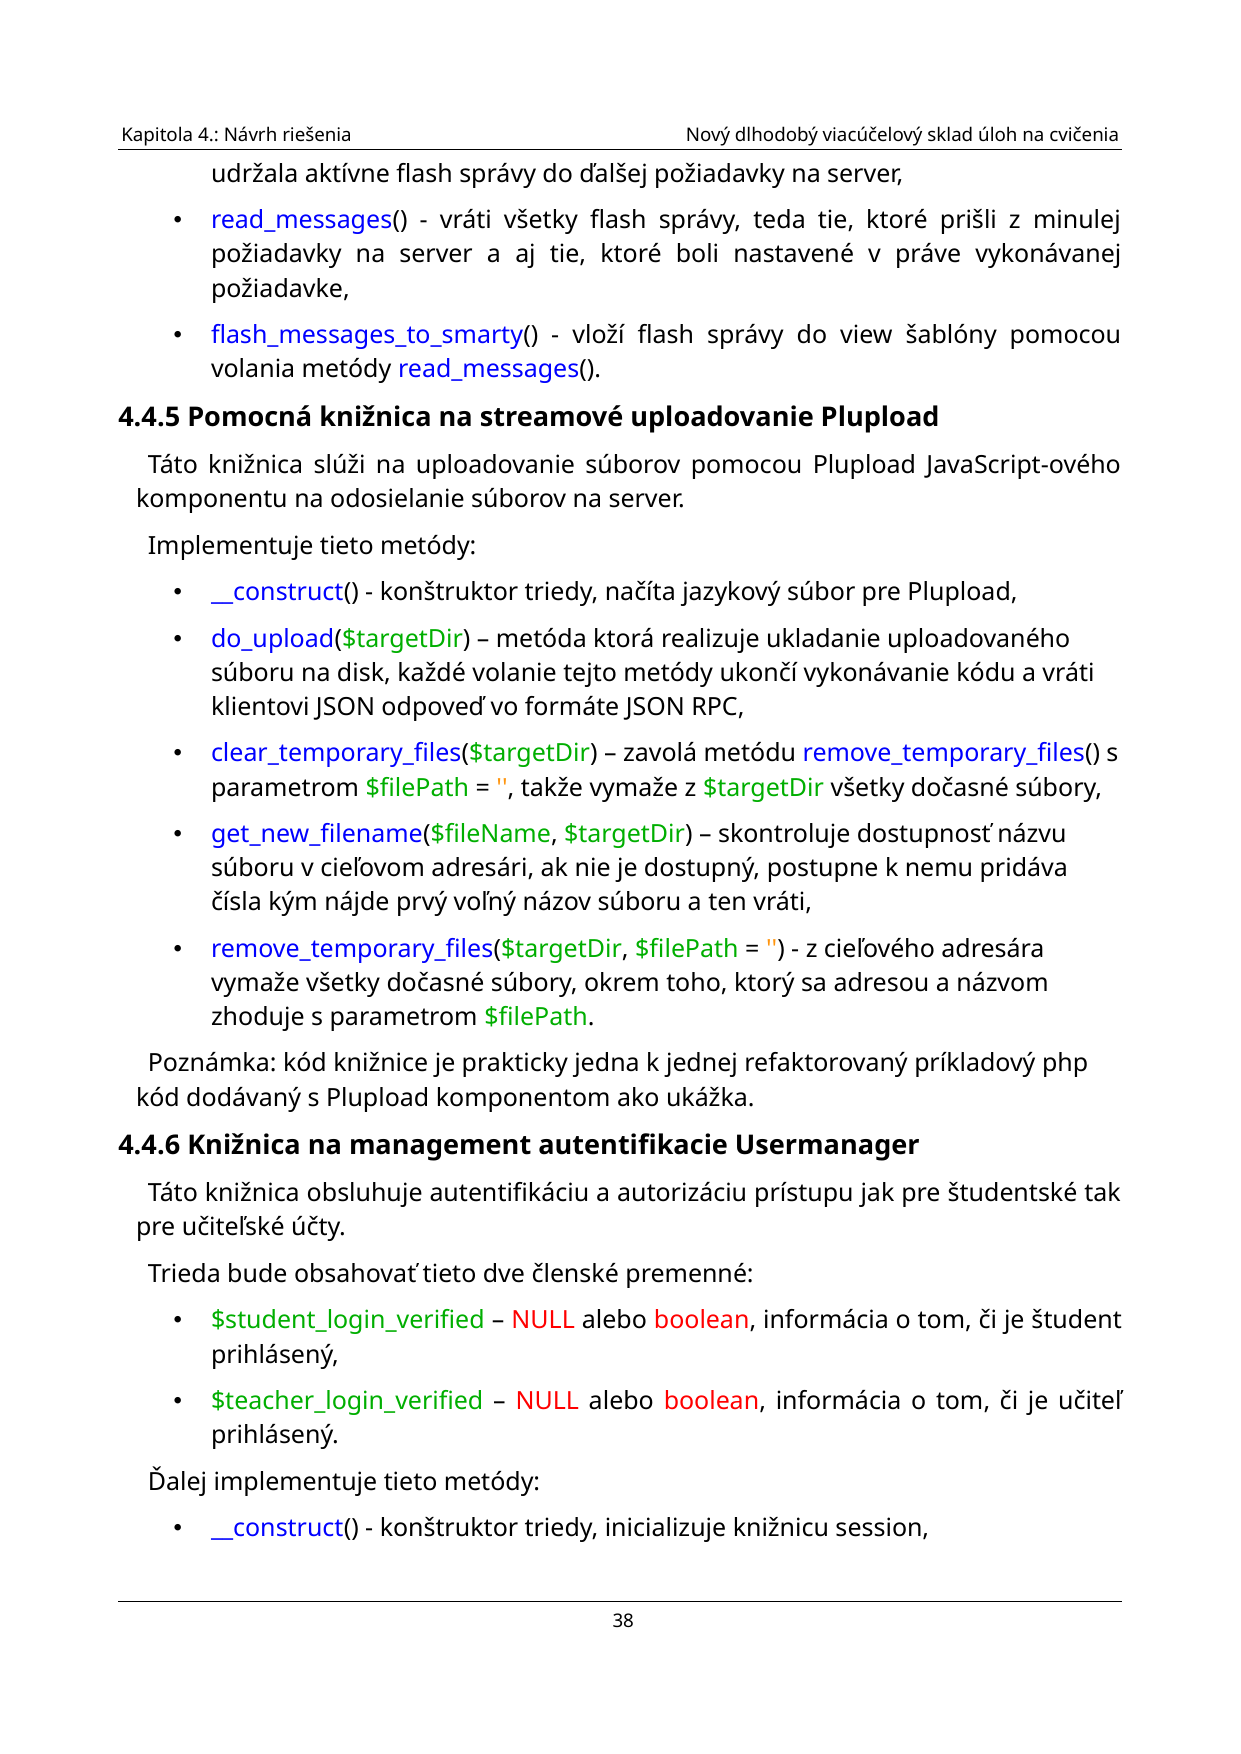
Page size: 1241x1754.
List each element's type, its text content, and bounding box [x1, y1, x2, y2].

list $teacher_login_verified – NULL alebo boolean, informácia o tom, či je učiteľ prihlásený. [173, 1383, 1122, 1451]
list udržala aktívne flash správy do ďalšej požiadavky na server, [173, 156, 1122, 189]
list $student_login_verified – NULL alebo boolean, informácia o tom, či je študent prihlásený, [173, 1302, 1122, 1370]
text Táto knižnica obsluhuje autentifikáciu a autorizáciu prístupu jak pre študentské tak pre učiteľské účty. [136, 1175, 1122, 1243]
text Ďalej implementuje tieto metódy: [136, 1463, 1122, 1497]
text Táto knižnica slúži na uploadovanie súborov pomocou Plupload JavaScript-ového komponentu na odosielanie súborov na server. [136, 447, 1122, 515]
subtitle Knižnica na management autentifikacie Usermanager [118, 1126, 1122, 1163]
list __construct() - konštruktor triedy, načíta jazykový súbor pre Plupload, [173, 574, 1122, 608]
list remove_temporary_files($targetDir, $filePath = '') - z cieľového adresára vymaže všetky dočasné súbory, okrem toho, ktorý sa adresou a názvom zhoduje s parametrom $filePath. [173, 930, 1122, 1033]
list __construct() - konštruktor triedy, inicializuje knižnicu session, [173, 1510, 1122, 1544]
list flash_messages_to_smarty() - vloží flash správy do view šablóny pomocou volania metódy read_messages(). [173, 317, 1122, 385]
text Implementuje tieto metódy: [136, 527, 1122, 561]
text Trieda bude obsahovať tieto dve členské premenné: [136, 1256, 1122, 1290]
list read_messages() - vráti všetky flash správy, teda tie, ktoré prišli z minulej požiadavky na server a aj tie, ktoré boli nastavené v práve vykonávanej požiadavke, [173, 202, 1122, 304]
list get_new_filename($fileName, $targetDir) – skontroluje dostupnosť názvu súboru v cieľovom adresári, ak nie je dostupný, postupne k nemu pridáva čísla kým nájde prvý voľný názov súboru a ten vráti, [173, 816, 1122, 918]
list do_upload($targetDir) – metóda ktorá realizuje ukladanie uploadovaného súboru na disk, každé volanie tejto metódy ukončí vykonávanie kódu a vráti klientovi JSON odpoveď vo formáte JSON RPC, [173, 620, 1122, 723]
text Poznámka: kód knižnice je prakticky jedna k jednej refaktorovaný príkladový php kód dodávaný s Plupload komponentom ako ukážka. [136, 1045, 1122, 1113]
list clear_temporary_files($targetDir) – zavolá metódu remove_temporary_files() s parametrom $filePath = '', takže vymaže z $targetDir všetky dočasné súbory, [173, 735, 1122, 803]
subtitle Pomocná knižnica na streamové uploadovanie Plupload [118, 397, 1122, 434]
